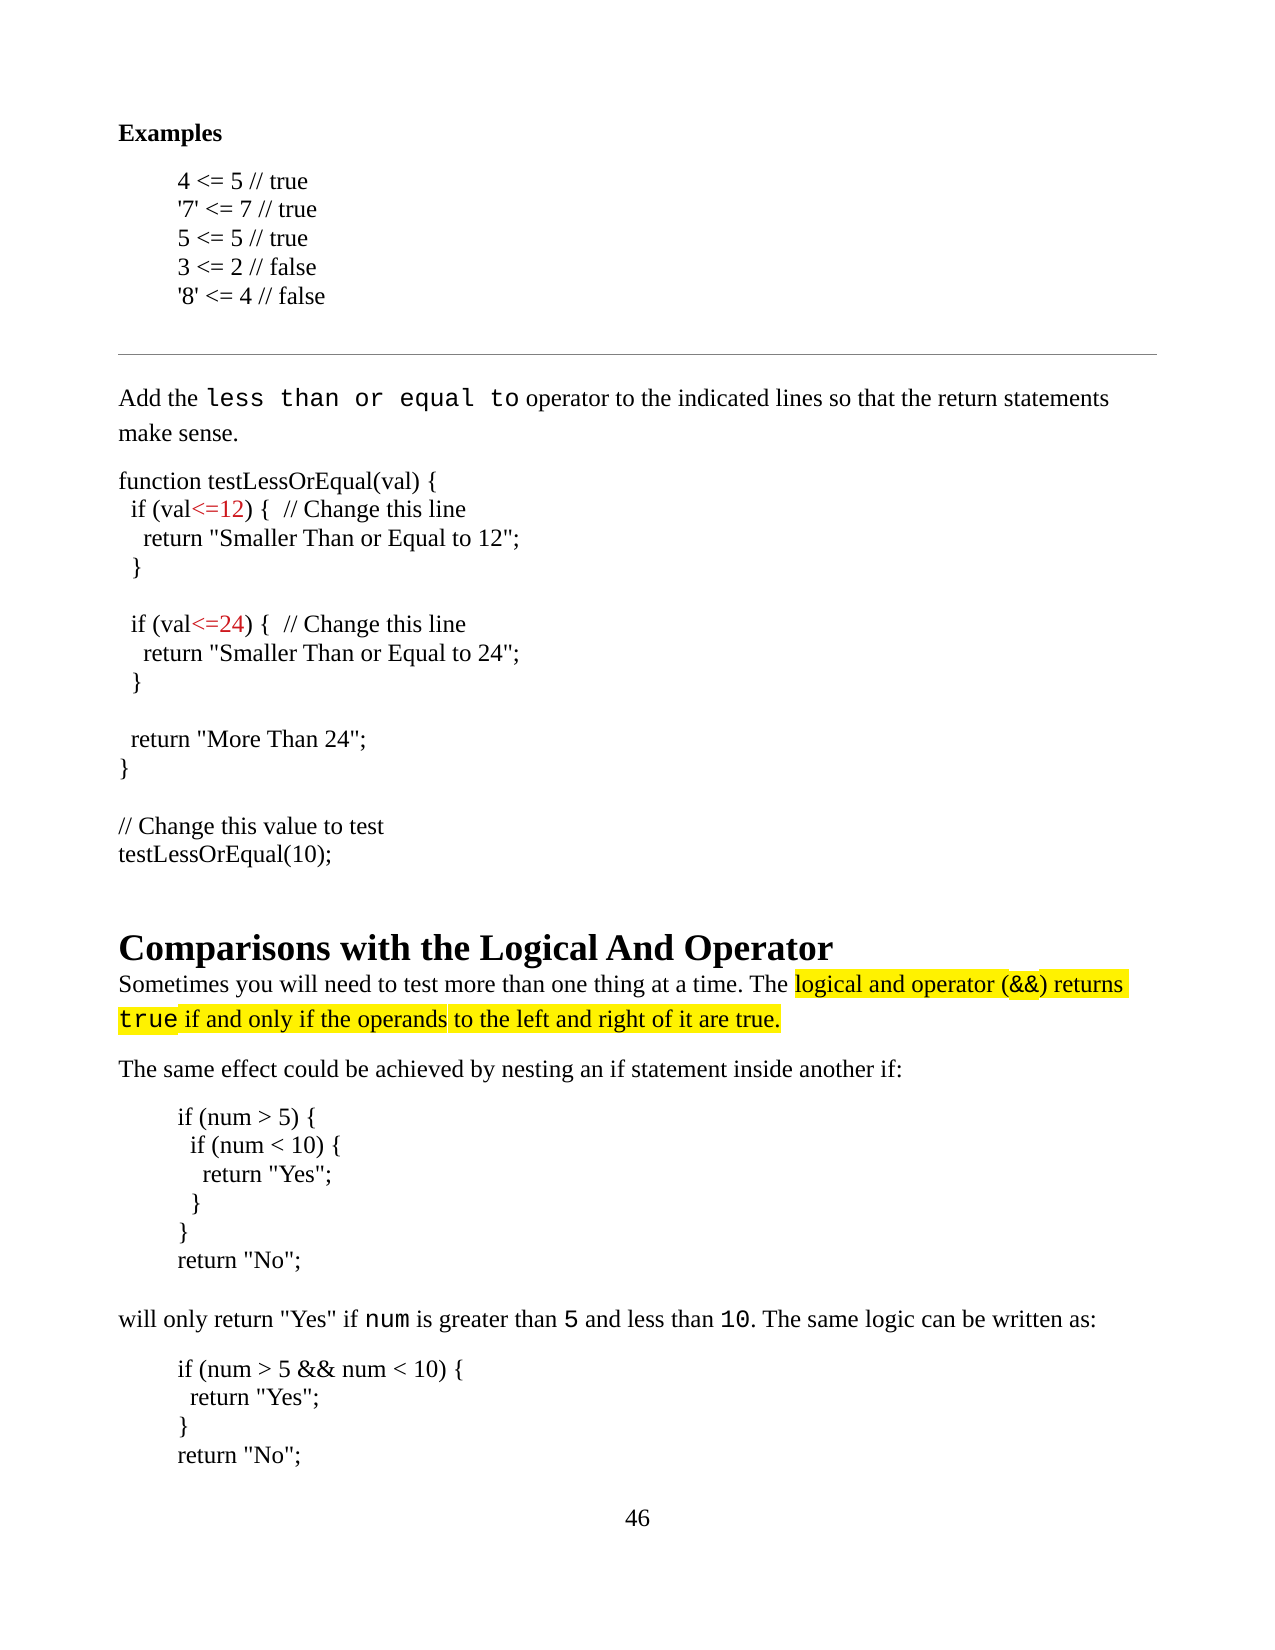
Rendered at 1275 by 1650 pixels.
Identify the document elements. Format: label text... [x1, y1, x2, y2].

text // Change this value to test [118, 811, 1157, 839]
text if (num > 5 && num < 10) { return "Yes"; } return "No"; [177, 1354, 1098, 1469]
text Examples [118, 118, 1157, 147]
text if (val<=24) { // Change this line [118, 609, 1157, 638]
subtitle Comparisons with the Logical And Operator [118, 926, 1157, 969]
text return "Smaller Than or Equal to 24"; [118, 638, 1157, 667]
text Sometimes you will need to test more than one thing at a time. The logical and operator (&&) returns true if and only if the operands to the left and right of it are true. [118, 969, 1157, 1035]
text return "More Than 24"; [118, 724, 1157, 753]
text return "Smaller Than or Equal to 12"; [118, 523, 1157, 552]
text if (num > 5) { if (num < 10) { return "Yes"; } } return "No"; [177, 1102, 1098, 1274]
text } [118, 552, 1157, 581]
text testLessOrEqual(10); [118, 839, 1157, 868]
text function testLessOrEqual(val) { [118, 466, 1157, 494]
text } [118, 753, 1157, 782]
text 4 <= 5 // true '7' <= 7 // true 5 <= 5 // true 3 <= 2 // false '8' <= 4 // false [177, 166, 1098, 309]
text will only return "Yes" if num is greater than 5 and less than 10. The same logic can be written as: [118, 1304, 1157, 1334]
text if (val<=12) { // Change this line [118, 494, 1157, 523]
text } [118, 667, 1157, 696]
text The same effect could be achieved by nesting an if statement inside another if: [118, 1054, 1157, 1083]
text Add the less than or equal to operator to the indicated lines so that the return statements make sense. [118, 383, 1157, 447]
